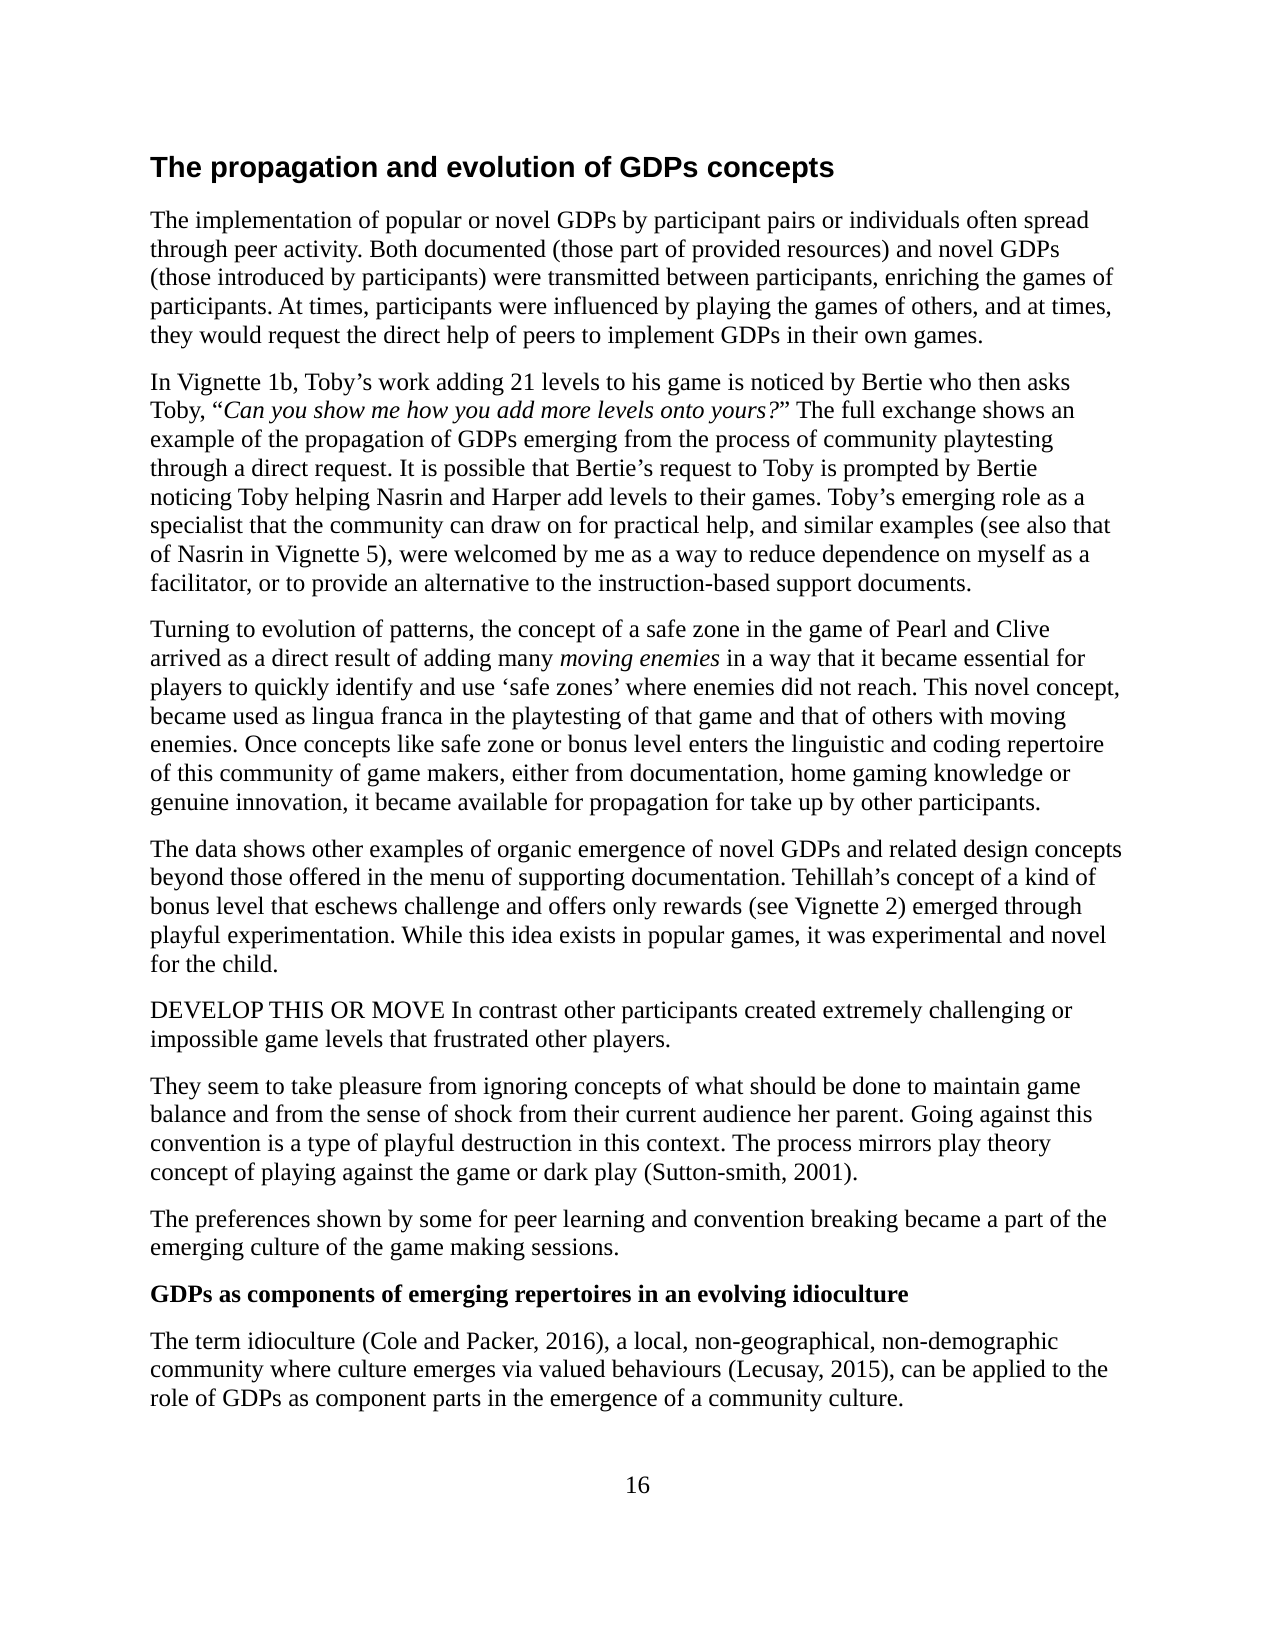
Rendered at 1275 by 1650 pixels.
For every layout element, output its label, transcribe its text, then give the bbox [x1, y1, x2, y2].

text The data shows other examples of organic emergence of novel GDPs and related design concepts beyond those offered in the menu of supporting documentation. Tehillah’s concept of a kind of bonus level that eschews challenge and offers only rewards (see Vignette 2) emerged through playful experimentation. While this idea exists in popular games, it was experimental and novel for the child. [150, 834, 1125, 977]
text GDPs as components of emerging repertoires in an evolving idioculture [150, 1279, 1125, 1308]
text Turning to evolution of patterns, the concept of a safe zone in the game of Pearl and Clive arrived as a direct result of adding many moving enemies in a way that it became essential for players to quickly identify and use ‘safe zones’ where enemies did not reach. This novel concept, became used as lingua franca in the playtesting of that game and that of others with moving enemies. Once concepts like safe zone or bonus level enters the linguistic and coding repertoire of this community of game makers, either from documentation, home gaming knowledge or genuine innovation, it became available for propagation for take up by other participants. [150, 614, 1125, 816]
subtitle The propagation and evolution of GDPs concepts [150, 150, 1125, 183]
text The term idioculture (Cole and Packer, 2016), a local, non-geographical, non-demographic community where culture emerges via valued behaviours (Lecusay, 2015), can be applied to the role of GDPs as component parts in the emergence of a community culture. [150, 1326, 1125, 1412]
text DEVELOP THIS OR MOVE In contrast other participants created extremely challenging or impossible game levels that frustrated other players. [150, 995, 1125, 1053]
text The implementation of popular or novel GDPs by participant pairs or individuals often spread through peer activity. Both documented (those part of provided resources) and novel GDPs (those introduced by participants) were transmitted between participants, enriching the games of participants. At times, participants were influenced by playing the games of others, and at times, they would request the direct help of peers to implement GDPs in their own games. [150, 205, 1125, 349]
text They seem to take pleasure from ignoring concepts of what should be done to maintain game balance and from the sense of shock from their current audience her parent. Going against this convention is a type of playful destruction in this context. The process mirrors play theory concept of playing against the game or dark play (Sutton-smith, 2001). [150, 1071, 1125, 1186]
text In Vignette 1b, Toby’s work adding 21 levels to his game is noticed by Bertie who then asks Toby, “Can you show me how you add more levels onto yours?” The full exchange shows an example of the propagation of GDPs emerging from the process of community playtesting through a direct request. It is possible that Bertie’s request to Toby is prompted by Bertie noticing Toby helping Nasrin and Harper add levels to their games. Toby’s emerging role as a specialist that the community can draw on for practical help, and similar examples (see also that of Nasrin in Vignette 5), were welcomed by me as a way to reduce dependence on myself as a facilitator, or to provide an alternative to the instruction-based support documents. [150, 367, 1125, 597]
text The preferences shown by some for peer learning and convention breaking became a part of the emerging culture of the game making sessions. [150, 1204, 1125, 1261]
